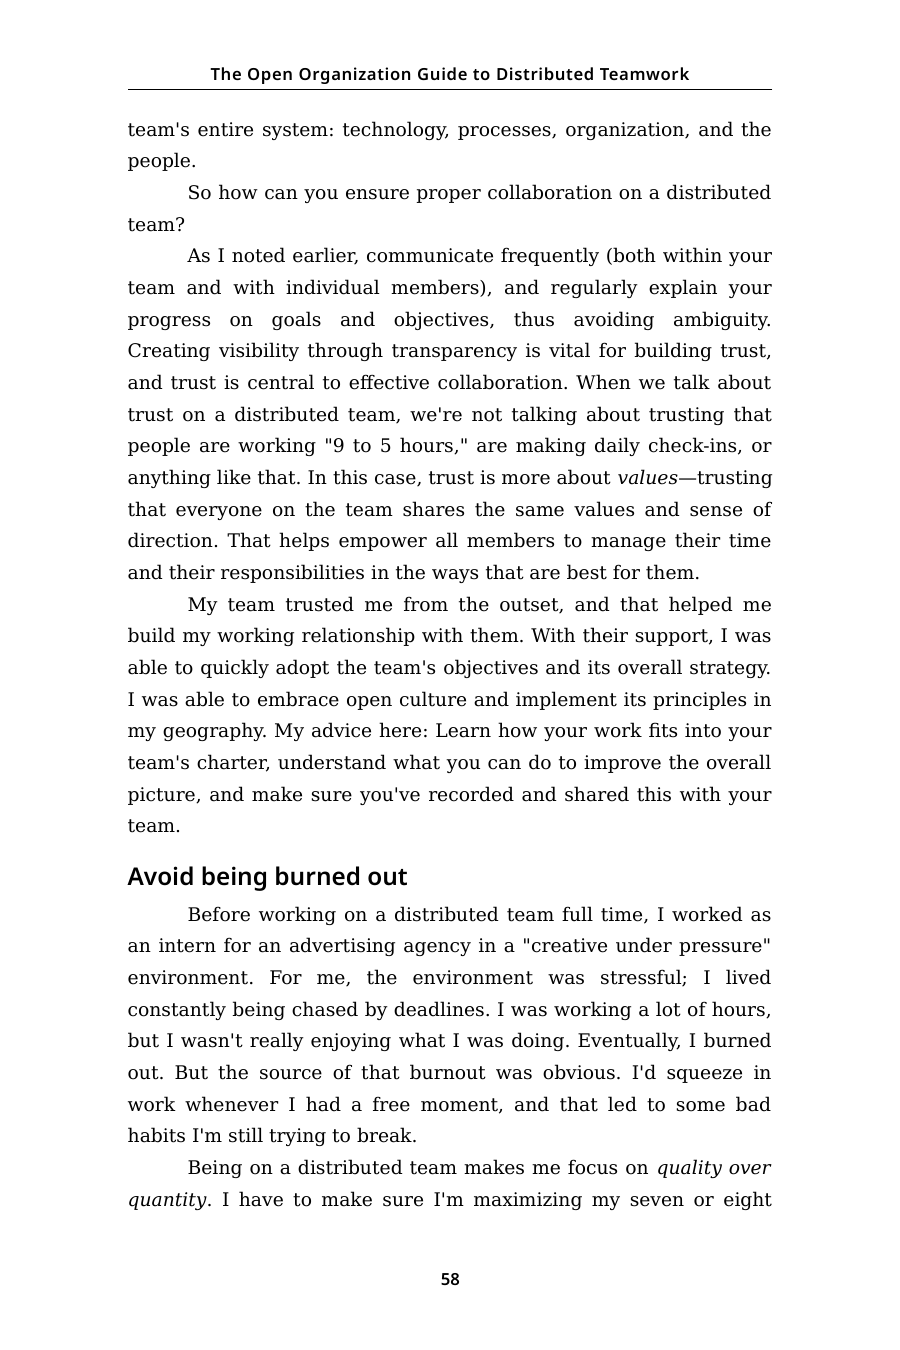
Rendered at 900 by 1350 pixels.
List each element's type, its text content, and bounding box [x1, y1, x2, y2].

text team's entire system: technology, processes, organization, and the people. [127, 118, 772, 172]
text My team trusted me from the outset, and that helped me build my working relationship with them. With their support, I was able to quickly adopt the team's objectives and its overall strategy. I was able to embrace open culture and implement its principles in my geography. My advice here: Learn how your work fits into your team's charter, understand what you can do to improve the overall picture, and make sure you've recorded and shared this with your team. [127, 593, 772, 837]
text As I noted earlier, communicate frequently (both within your team and with individual members), and regularly explain your progress on goals and objectives, thus avoiding ambiguity. Creating visibility through transparency is vital for building trust, and trust is central to effective collaboration. When we talk about trust on a distributed team, we're not talking about trusting that people are working "9 to 5 hours," are making daily check-ins, or anything like that. In this case, trust is more about values—trusting that everyone on the team shares the same values and sense of direction. That helps empower all members to manage their time and their responsibilities‌‌ in the ways that are best for them. [127, 245, 772, 584]
subtitle Avoid being burned out [127, 861, 772, 891]
text Being on a distributed team makes me focus on quality over quantity. I have to make sure I'm maximizing my seven or eight [127, 1157, 772, 1211]
text So how can you ensure proper collaboration on a distributed team? [127, 182, 772, 235]
text Before working on a distributed team full time, I worked as an intern for an advertising agency in a "creative under pressure" environment. For me, the environment was stressful; I lived constantly being chased by deadlines. I was working a lot of hours, but I wasn't really enjoying what I was doing. Eventually, I burned out. But the source of that burnout was obvious. I'd squeeze in work whenever I had a free moment, and that led to some bad habits I'm still trying to break. [127, 904, 772, 1147]
